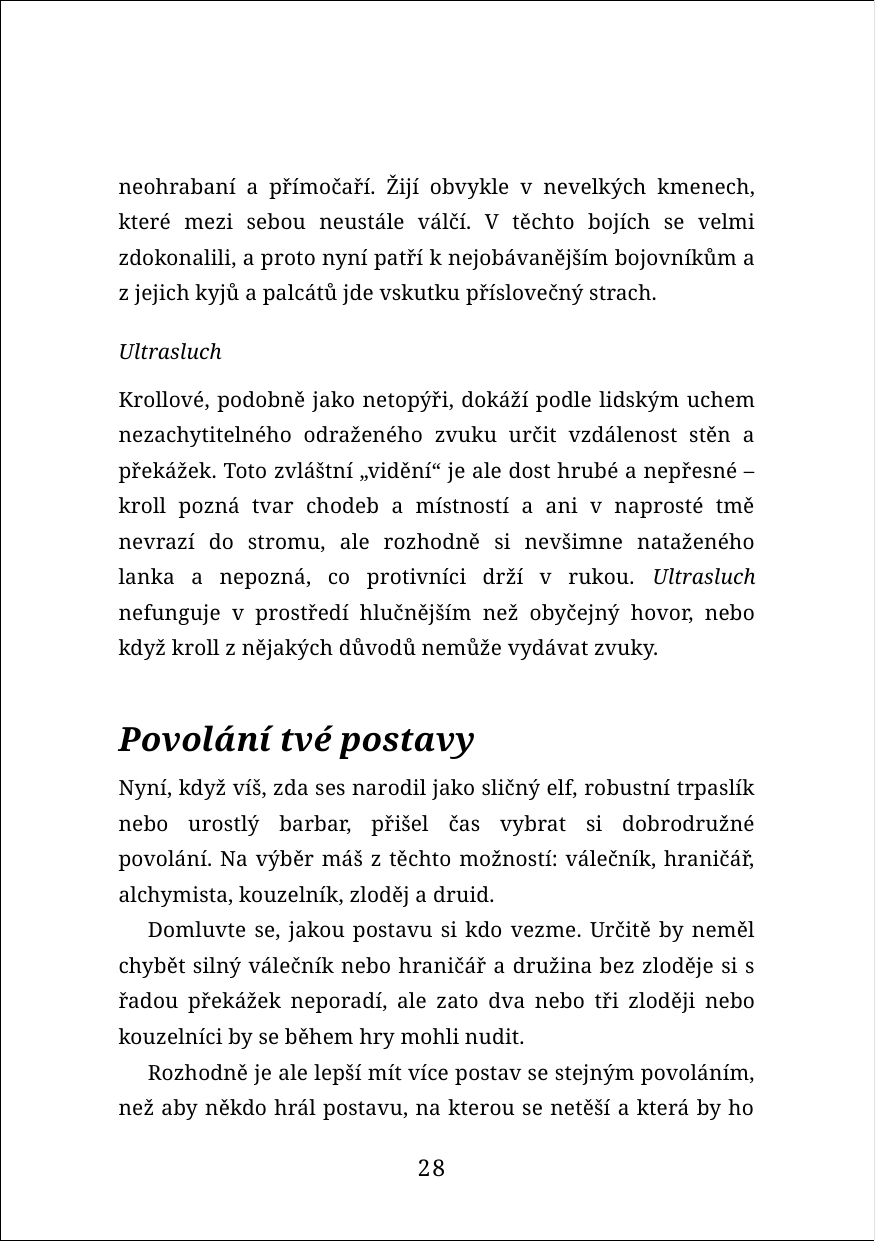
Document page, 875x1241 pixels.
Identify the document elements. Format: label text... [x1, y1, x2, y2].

text Nyní, když víš, zda ses narodil jako sličný elf, robustní trpaslík nebo urostlý barbar, přišel čas vybrat si dobrodružné povolání. Na výběr máš z těchto možností: válečník, hraničář, alchymista, kouzelník, zloděj a druid. Domluvte se, jakou postavu si kdo vezme. Určitě by neměl chybět silný válečník nebo hraničář a družina bez zloděje si s řadou překážek neporadí, ale zato dva nebo tři zloději nebo kouzelníci by se během hry mohli nudit. Rozhodně je ale lepší mít více postav se stejným povoláním, než aby někdo hrál postavu, na kterou se netěší a která by ho [118, 773, 756, 1122]
text neohrabaní a přímočaří. Žijí obvykle v nevelkých kmenech, které mezi sebou neustále válčí. V těchto bojích se velmi zdokonalili, a proto nyní patří k nejobávanějším bojovníkům a z jejich kyjů a palcátů jde vskutku příslovečný strach. [118, 172, 756, 307]
text Krollové, podobně jako netopýři, dokáží podle lidským uchem nezachytitelného odraženého zvuku určit vzdálenost stěn a překážek. Toto zvláštní „vidění“ je ale dost hrubé a nepřesné – kroll pozná tvar chodeb a místností a ani v naprosté tmě nevrazí do stromu, ale rozhodně si nevšimne nataženého lanka a nepozná, co protivníci drží v rukou. Ultrasluch nefunguje v prostředí hlučnějším než obyčejný hovor, nebo když kroll z nějakých důvodů nemůže vydávat zvuky. [118, 385, 756, 662]
subtitle Povolání tvé postavy [118, 716, 756, 762]
text Ultrasluch [118, 337, 756, 366]
